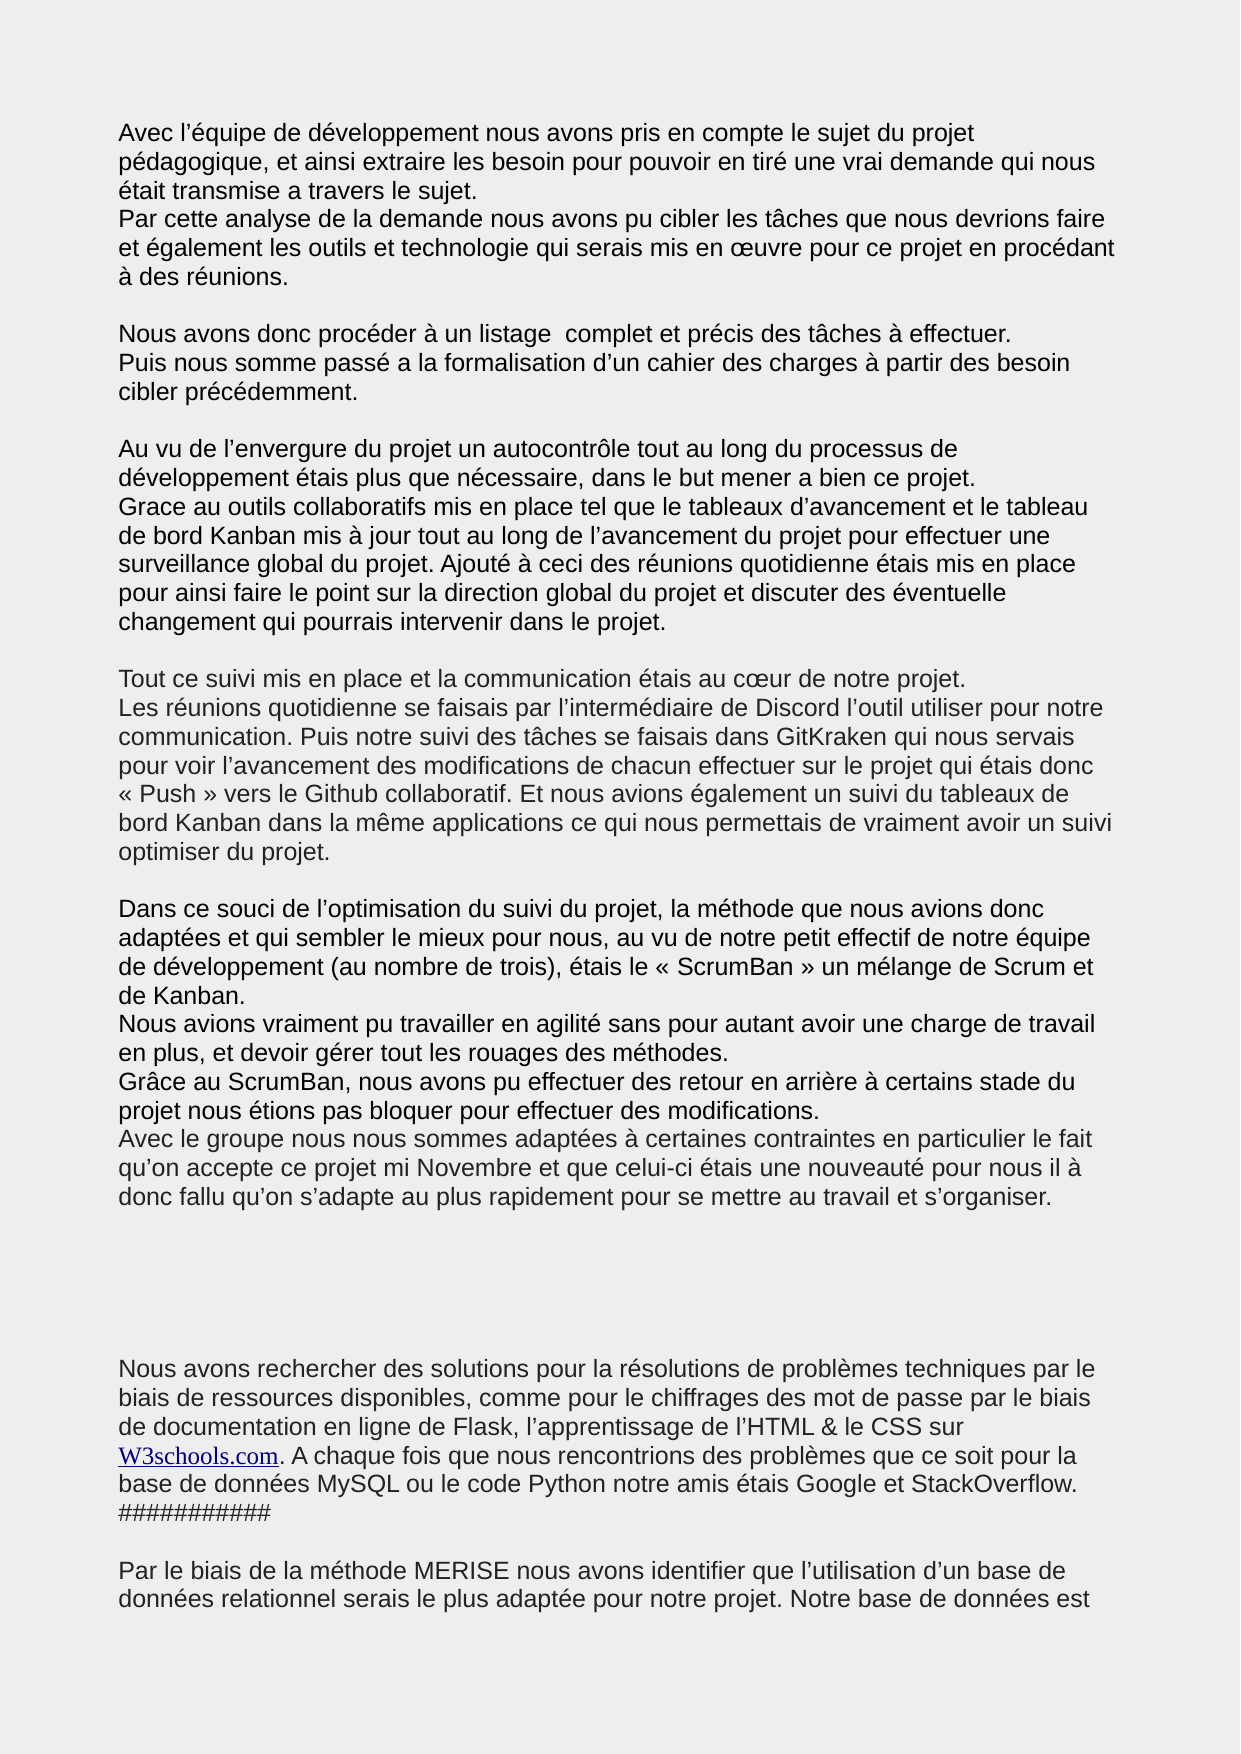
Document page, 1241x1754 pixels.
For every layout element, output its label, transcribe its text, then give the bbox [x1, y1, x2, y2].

text à des réunions. [118, 262, 1122, 291]
text Par le biais de la méthode MERISE nous avons identifier que l’utilisation d’un base de données relationnel serais le plus adaptée pour notre projet. Notre base de données est [118, 1556, 1122, 1613]
text Nous avions vraiment pu travailler en agilité sans pour autant avoir une charge de travail en plus, et devoir gérer tout les rouages des méthodes. [118, 1009, 1122, 1067]
text ########### [118, 1498, 1122, 1527]
text Avec le groupe nous nous sommes adaptées à certaines contraintes en particulier le fait qu’on accepte ce projet mi Novembre et que celui-ci étais une nouveauté pour nous il à donc fallu qu’on s’adapte au plus rapidement pour se mettre au travail et s’organiser. [118, 1124, 1122, 1211]
text Par cette analyse de la demande nous avons pu cibler les tâches que nous devrions faire et également les outils et technologie qui serais mis en œuvre pour ce projet en procédant [118, 204, 1122, 262]
text Dans ce souci de l’optimisation du suivi du projet, la méthode que nous avions donc adaptées et qui sembler le mieux pour nous, au vu de notre petit effectif de notre équipe de développement (au nombre de trois), étais le « ScrumBan » un mélange de Scrum et de Kanban. [118, 894, 1122, 1009]
text Tout ce suivi mis en place et la communication étais au cœur de notre projet. [118, 664, 1122, 693]
text Nous avons rechercher des solutions pour la résolutions de problèmes techniques par le biais de ressources disponibles, comme pour le chiffrages des mot de passe par le biais de documentation en ligne de Flask, l’apprentissage de l’HTML & le CSS sur W3schools.com. A chaque fois que nous rencontrions des problèmes que ce soit pour la base de données MySQL ou le code Python notre amis étais Google et StackOverflow. [118, 1354, 1122, 1498]
text Grace au outils collaboratifs mis en place tel que le tableaux d’avancement et le tableau de bord Kanban mis à jour tout au long de l’avancement du projet pour effectuer une surveillance global du projet. Ajouté à ceci des réunions quotidienne étais mis en place pour ainsi faire le point sur la direction global du projet et discuter des éventuelle changement qui pourrais intervenir dans le projet. [118, 492, 1122, 636]
text Grâce au ScrumBan, nous avons pu effectuer des retour en arrière à certains stade du projet nous étions pas bloquer pour effectuer des modifications. [118, 1067, 1122, 1124]
text Au vu de l’envergure du projet un autocontrôle tout au long du processus de développement étais plus que nécessaire, dans le but mener a bien ce projet. [118, 434, 1122, 492]
text Les réunions quotidienne se faisais par l’intermédiaire de Discord l’outil utiliser pour notre communication. Puis notre suivi des tâches se faisais dans GitKraken qui nous servais pour voir l’avancement des modifications de chacun effectuer sur le projet qui étais donc « Push » vers le Github collaboratif. Et nous avions également un suivi du tableaux de bord Kanban dans la même applications ce qui nous permettais de vraiment avoir un suivi optimiser du projet. [118, 693, 1122, 866]
text Nous avons donc procéder à un listage complet et précis des tâches à effectuer. [118, 319, 1122, 348]
text Puis nous somme passé a la formalisation d’un cahier des charges à partir des besoin cibler précédemment. [118, 348, 1122, 406]
text Avec l’équipe de développement nous avons pris en compte le sujet du projet pédagogique, et ainsi extraire les besoin pour pouvoir en tiré une vrai demande qui nous était transmise a travers le sujet. [118, 118, 1122, 204]
